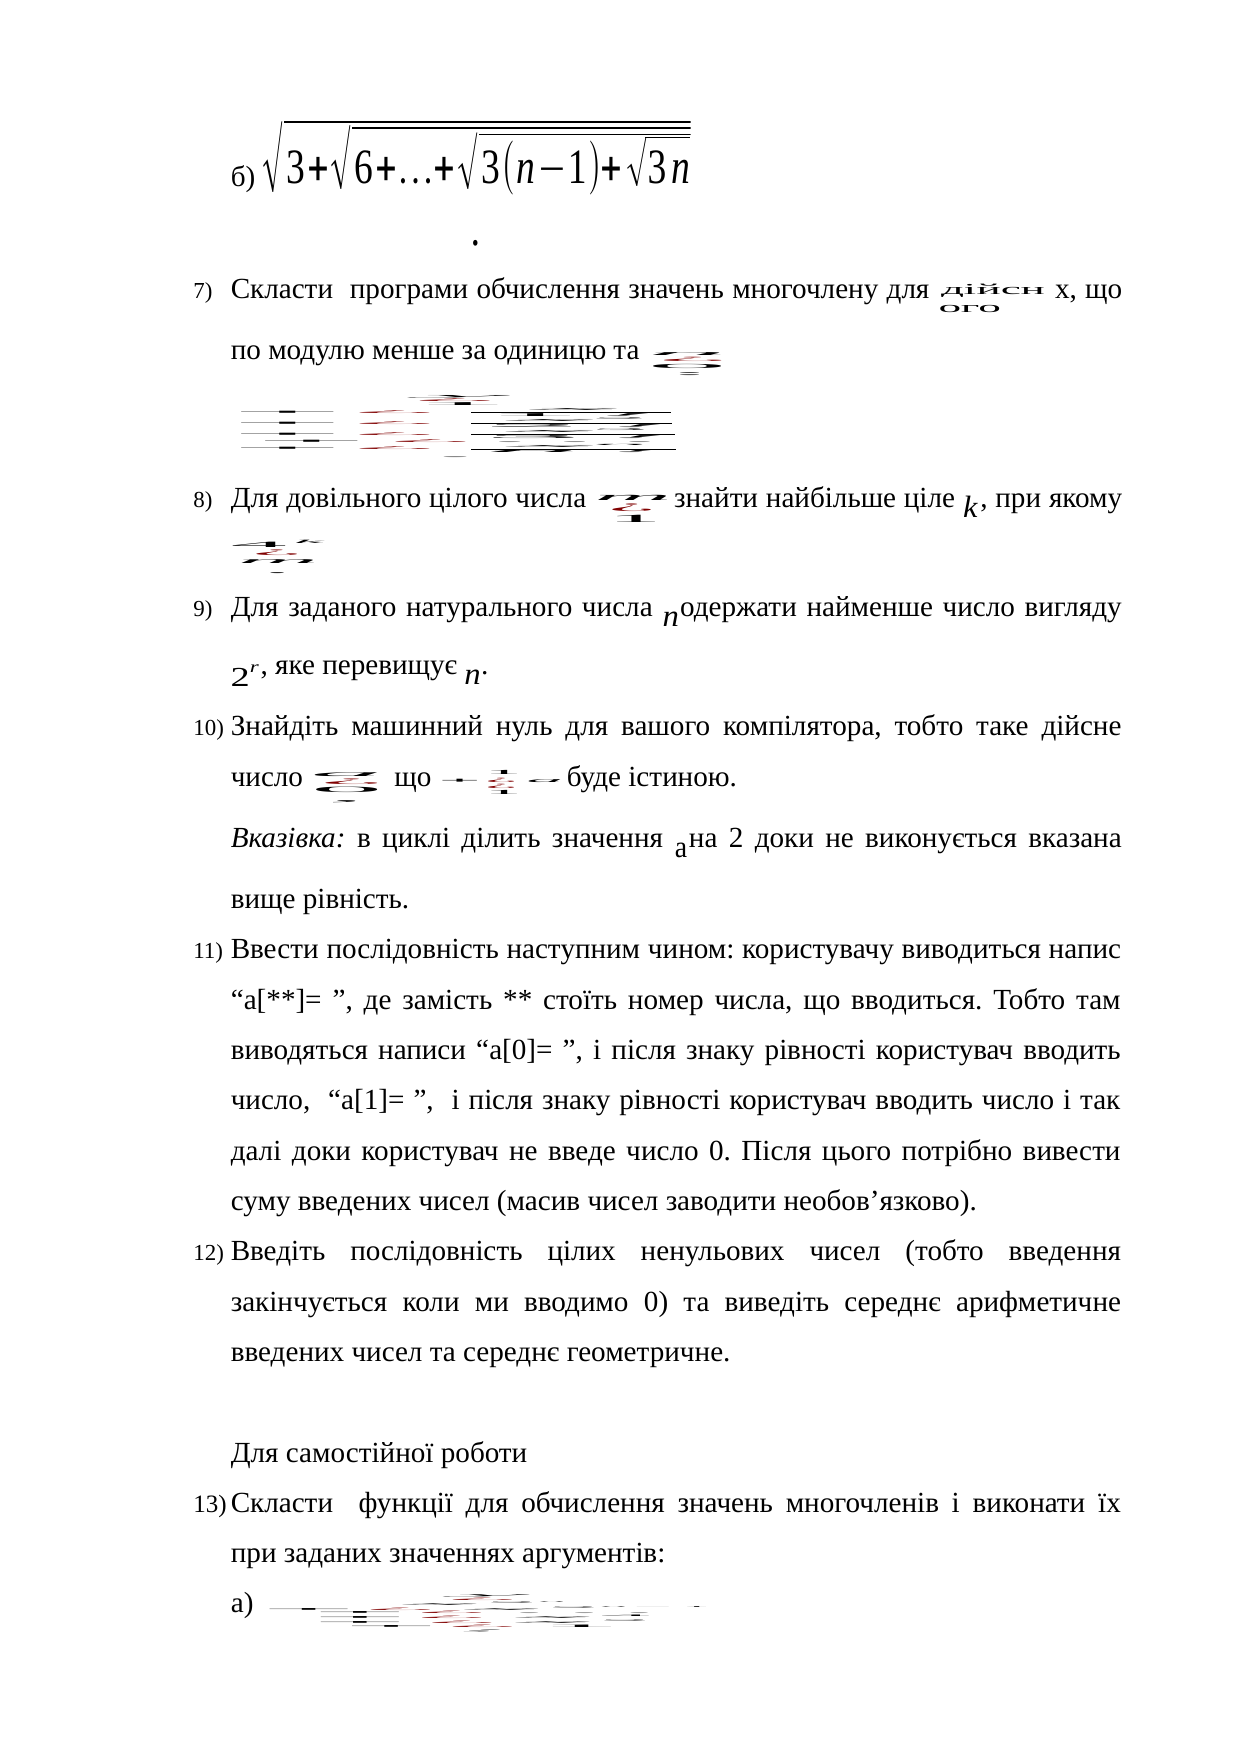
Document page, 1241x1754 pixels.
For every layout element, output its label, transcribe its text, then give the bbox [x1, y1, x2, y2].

list Для довільного цілого числа знайти найбільше ціле , при якому [193, 480, 1122, 575]
text Вказівка: в циклі ділить значення на 2 доки не виконується вказана вище рівність. [231, 820, 1122, 915]
list Скласти функції для обчислення значень многочленів і виконати їх при заданих значеннях аргументів: [193, 1485, 1122, 1569]
text а) [231, 1586, 1122, 1632]
list Для заданого натурального числа одержати найменше число вигляду , яке перевищує . [193, 589, 1122, 692]
text б) [231, 118, 1122, 254]
list Ввести послідовність наступним чином: користувачу виводиться напис “a[**]= ”, де замість ** стоїть номер числа, що вводиться. Тобто там виводяться написи “a[0]= ”, і після знаку рівності користувач вводить число, “a[1]= ”, і після знаку рівності користувач вводить число і так далі доки користувач не введе число 0. Після цього потрібно вивести суму введених чисел (масив чисел заводити необов’язково). [193, 932, 1122, 1217]
text Для самостійної роботи [231, 1435, 1122, 1468]
list Скласти програми обчислення значень многочлену для x, що по модулю менше за одиницю та [193, 271, 1122, 377]
list Введіть послідовність цілих ненульових чисел (тобто введення закінчується коли ми вводимо 0) та виведіть середнє арифметичне введених чисел та середнє геометричне. [193, 1233, 1122, 1368]
list Знайдіть машинний нуль для вашого компілятора, тобто таке дійсне число що буде істиною. [193, 708, 1122, 803]
